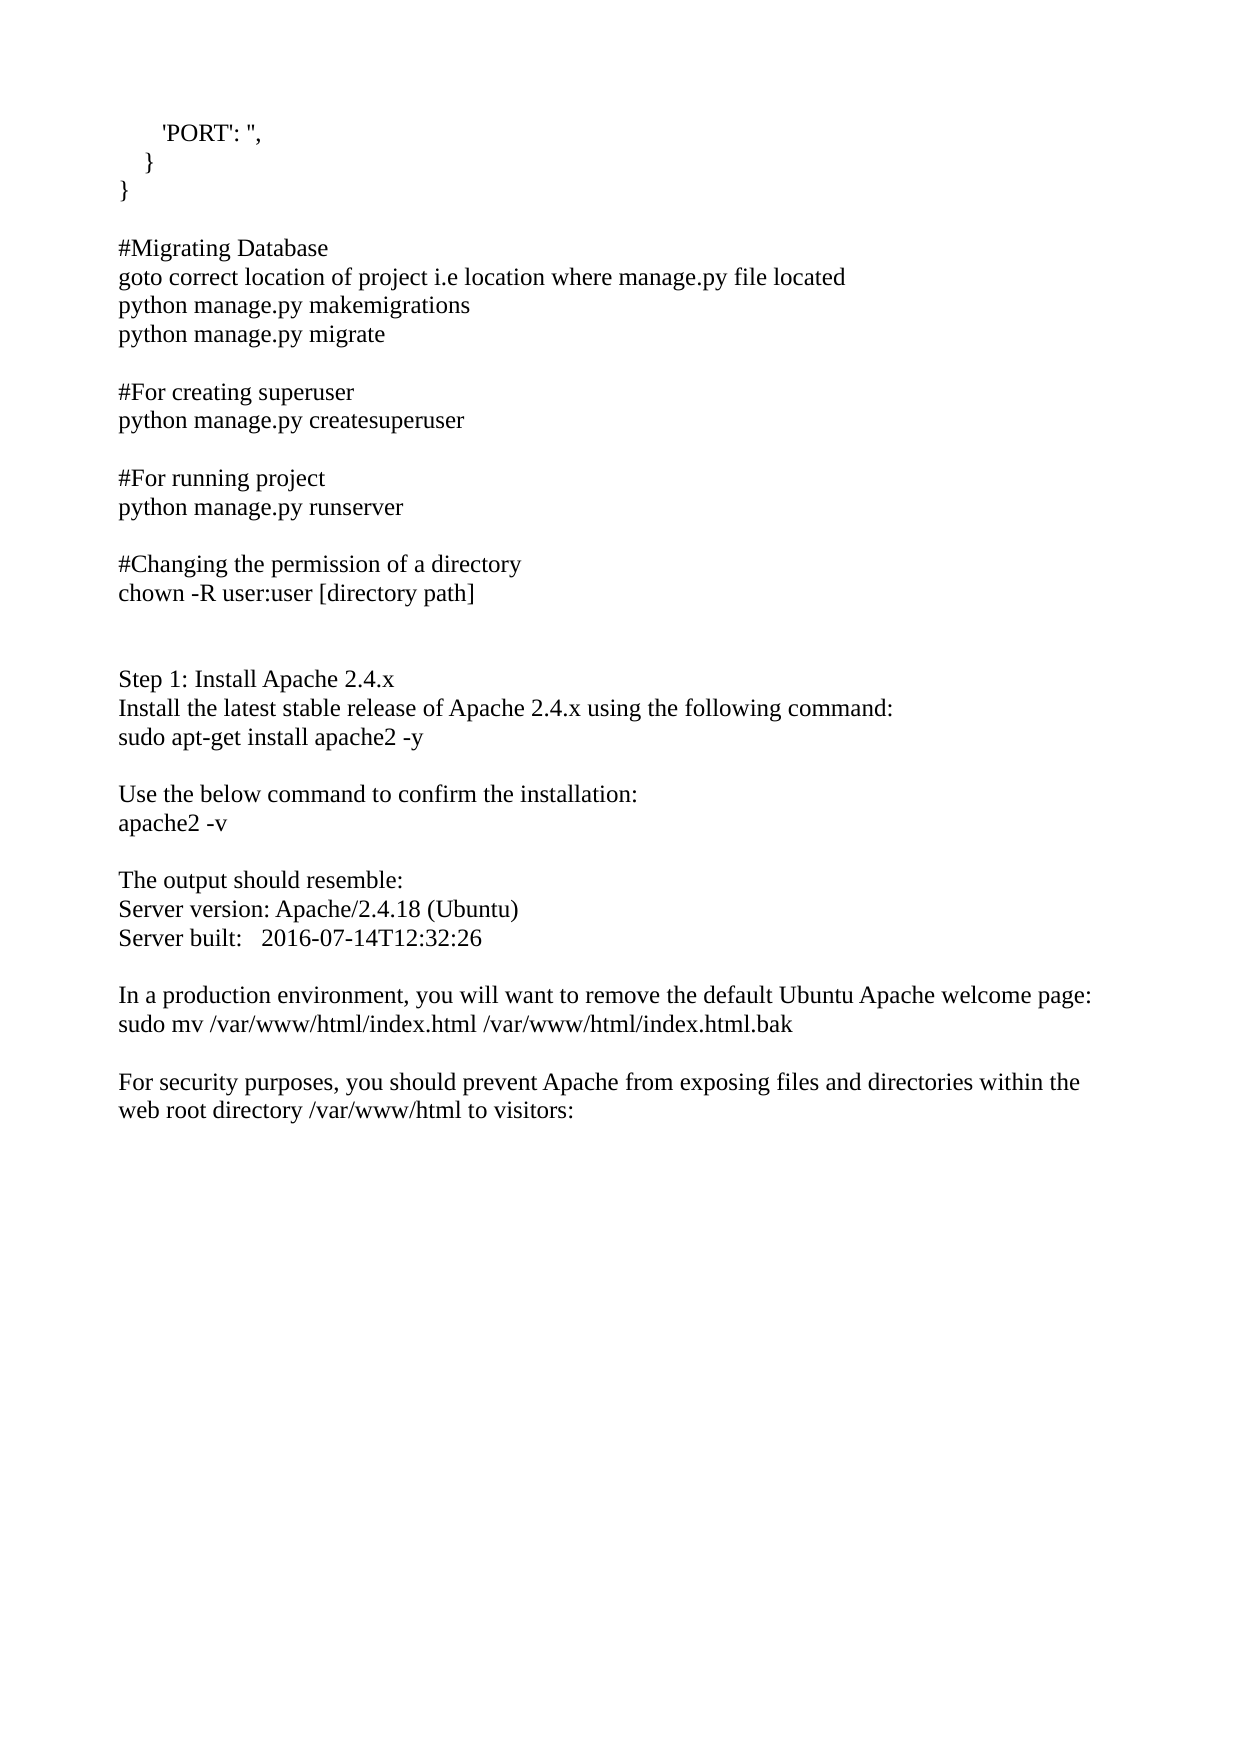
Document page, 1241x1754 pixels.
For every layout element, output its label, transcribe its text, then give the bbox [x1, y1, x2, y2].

text 'PORT': '', } } #Migrating Database goto correct location of project i.e location where manage.py file located python manage.py makemigrations python manage.py migrate #For creating superuser python manage.py createsuperuser #For running project python manage.py runserver #Changing the permission of a directory chown -R user:user [directory path] Step 1: Install Apache 2.4.x Install the latest stable release of Apache 2.4.x using the following command: sudo apt-get install apache2 -y Use the below command to confirm the installation: apache2 -v The output should resemble: Server version: Apache/2.4.18 (Ubuntu) Server built: 2016-07-14T12:32:26 In a production environment, you will want to remove the default Ubuntu Apache welcome page: sudo mv /var/www/html/index.html /var/www/html/index.html.bak For security purposes, you should prevent Apache from exposing files and directories within the web root directory /var/www/html to visitors: [118, 118, 1122, 1124]
